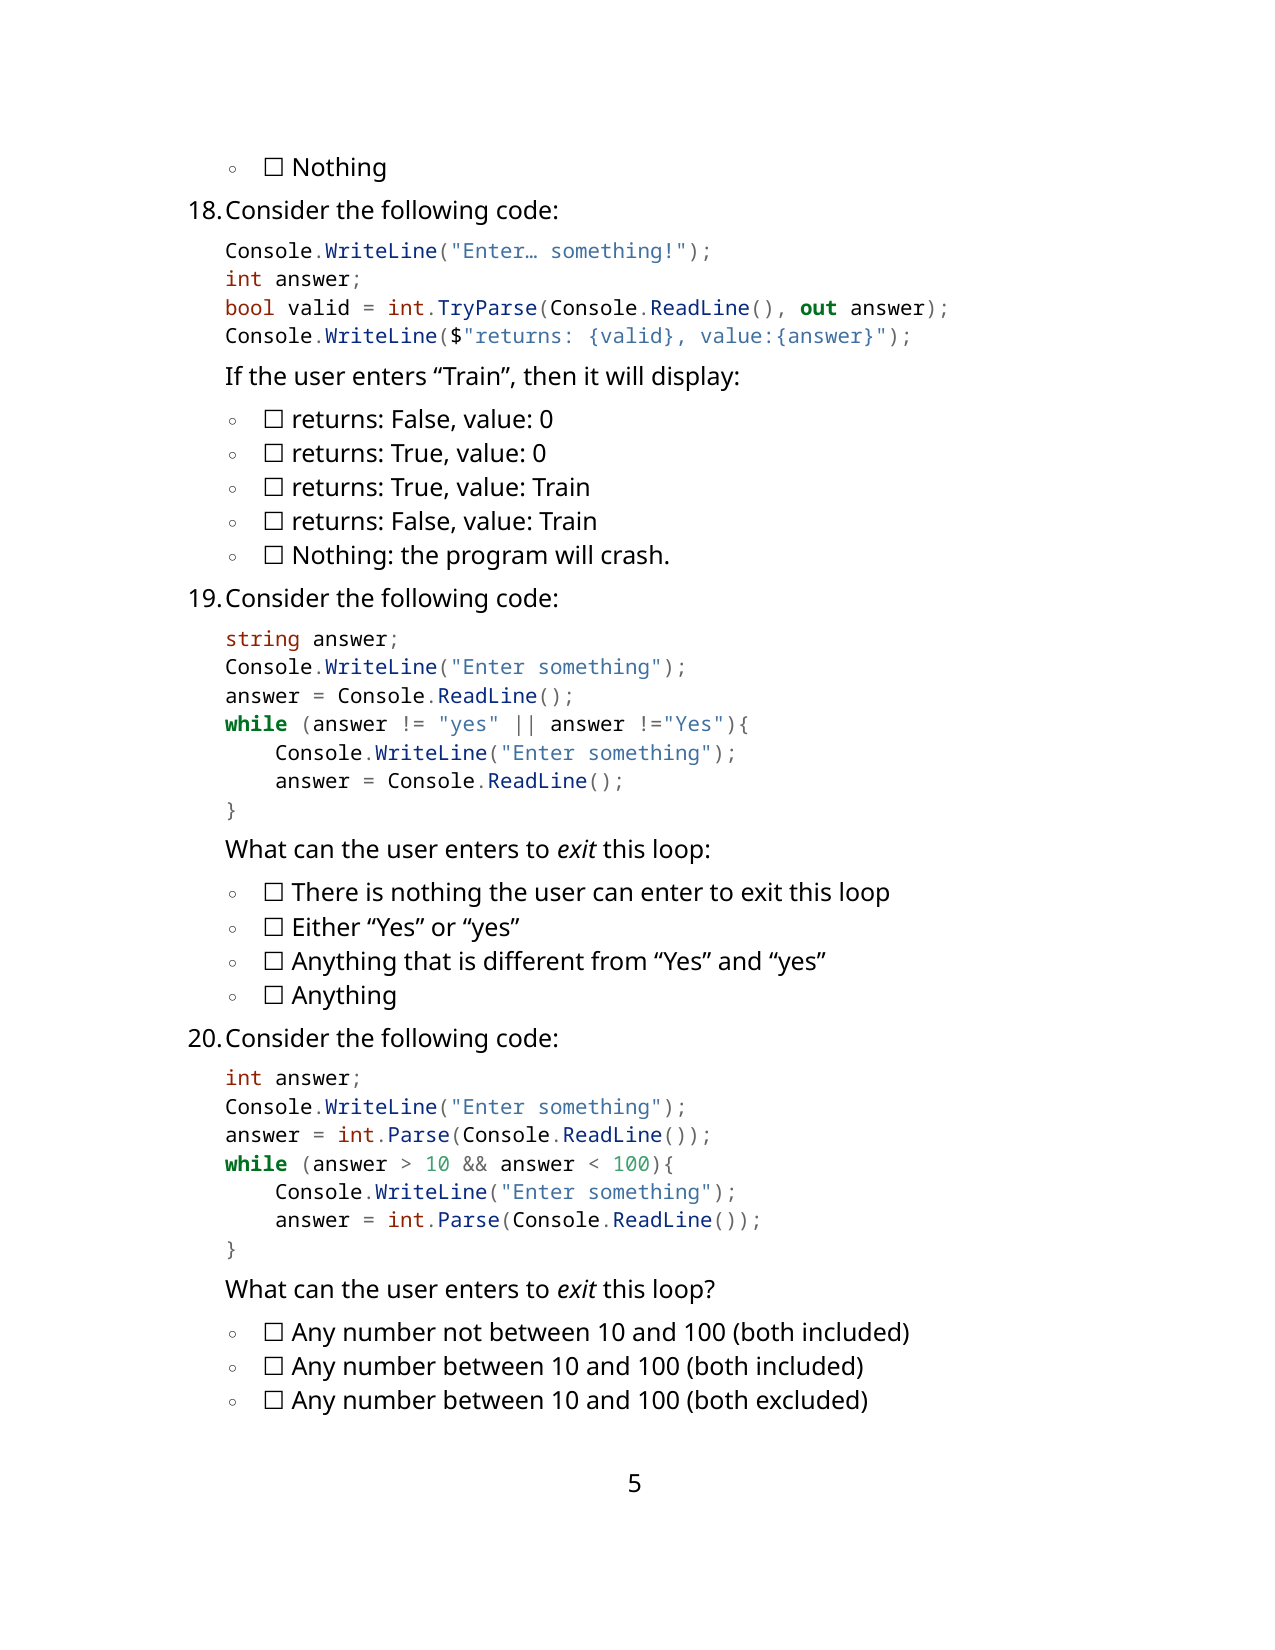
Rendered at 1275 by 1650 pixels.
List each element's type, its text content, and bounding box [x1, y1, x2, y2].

list while (answer != "yes" || answer !="Yes"){ [187, 709, 1125, 738]
list ☐ Either “Yes” or “yes” [225, 909, 1125, 943]
list Consider the following code: [187, 193, 1125, 227]
list answer = Console.ReadLine(); [187, 681, 1125, 709]
list If the user enters “Train”, then it will display: [187, 359, 1125, 393]
list } [187, 1234, 1125, 1262]
list answer = Console.ReadLine(); [187, 766, 1125, 795]
list ☐ Anything [225, 977, 1125, 1011]
list int answer; [187, 264, 1125, 293]
list answer = int.Parse(Console.ReadLine()); [187, 1206, 1125, 1234]
list bool valid = int.TryParse(Console.ReadLine(), out answer); [187, 293, 1125, 321]
list ☐ returns: True, value: Train [225, 470, 1125, 504]
list ☐ There is nothing the user can enter to exit this loop [225, 875, 1125, 909]
list Consider the following code: [187, 581, 1125, 615]
list while (answer > 10 && answer < 100){ [187, 1149, 1125, 1177]
list Console.WriteLine($"returns: {valid}, value:{answer}"); [187, 321, 1125, 350]
list ☐ Any number between 10 and 100 (both included) [225, 1348, 1125, 1382]
list Consider the following code: [187, 1020, 1125, 1054]
list ☐ Nothing [225, 150, 1125, 184]
list Console.WriteLine("Enter something"); [187, 738, 1125, 766]
list } [187, 795, 1125, 823]
list What can the user enters to exit this loop? [187, 1271, 1125, 1305]
list ☐ Any number between 10 and 100 (both excluded) [225, 1382, 1125, 1417]
list ☐ returns: True, value: 0 [225, 436, 1125, 470]
list Console.WriteLine("Enter something"); [187, 1177, 1125, 1206]
list ☐ returns: False, value: Train [225, 504, 1125, 538]
list Console.WriteLine("Enter… something!"); [187, 236, 1125, 264]
list Console.WriteLine("Enter something"); [187, 1092, 1125, 1120]
list answer = int.Parse(Console.ReadLine()); [187, 1120, 1125, 1149]
list ☐ Anything that is different from “Yes” and “yes” [225, 943, 1125, 977]
list int answer; [187, 1063, 1125, 1092]
list What can the user enters to exit this loop: [187, 832, 1125, 866]
list ☐ returns: False, value: 0 [225, 402, 1125, 436]
list Console.WriteLine("Enter something"); [187, 652, 1125, 681]
list string answer; [187, 624, 1125, 652]
list ☐ Nothing: the program will crash. [225, 538, 1125, 572]
list ☐ Any number not between 10 and 100 (both included) [225, 1314, 1125, 1348]
